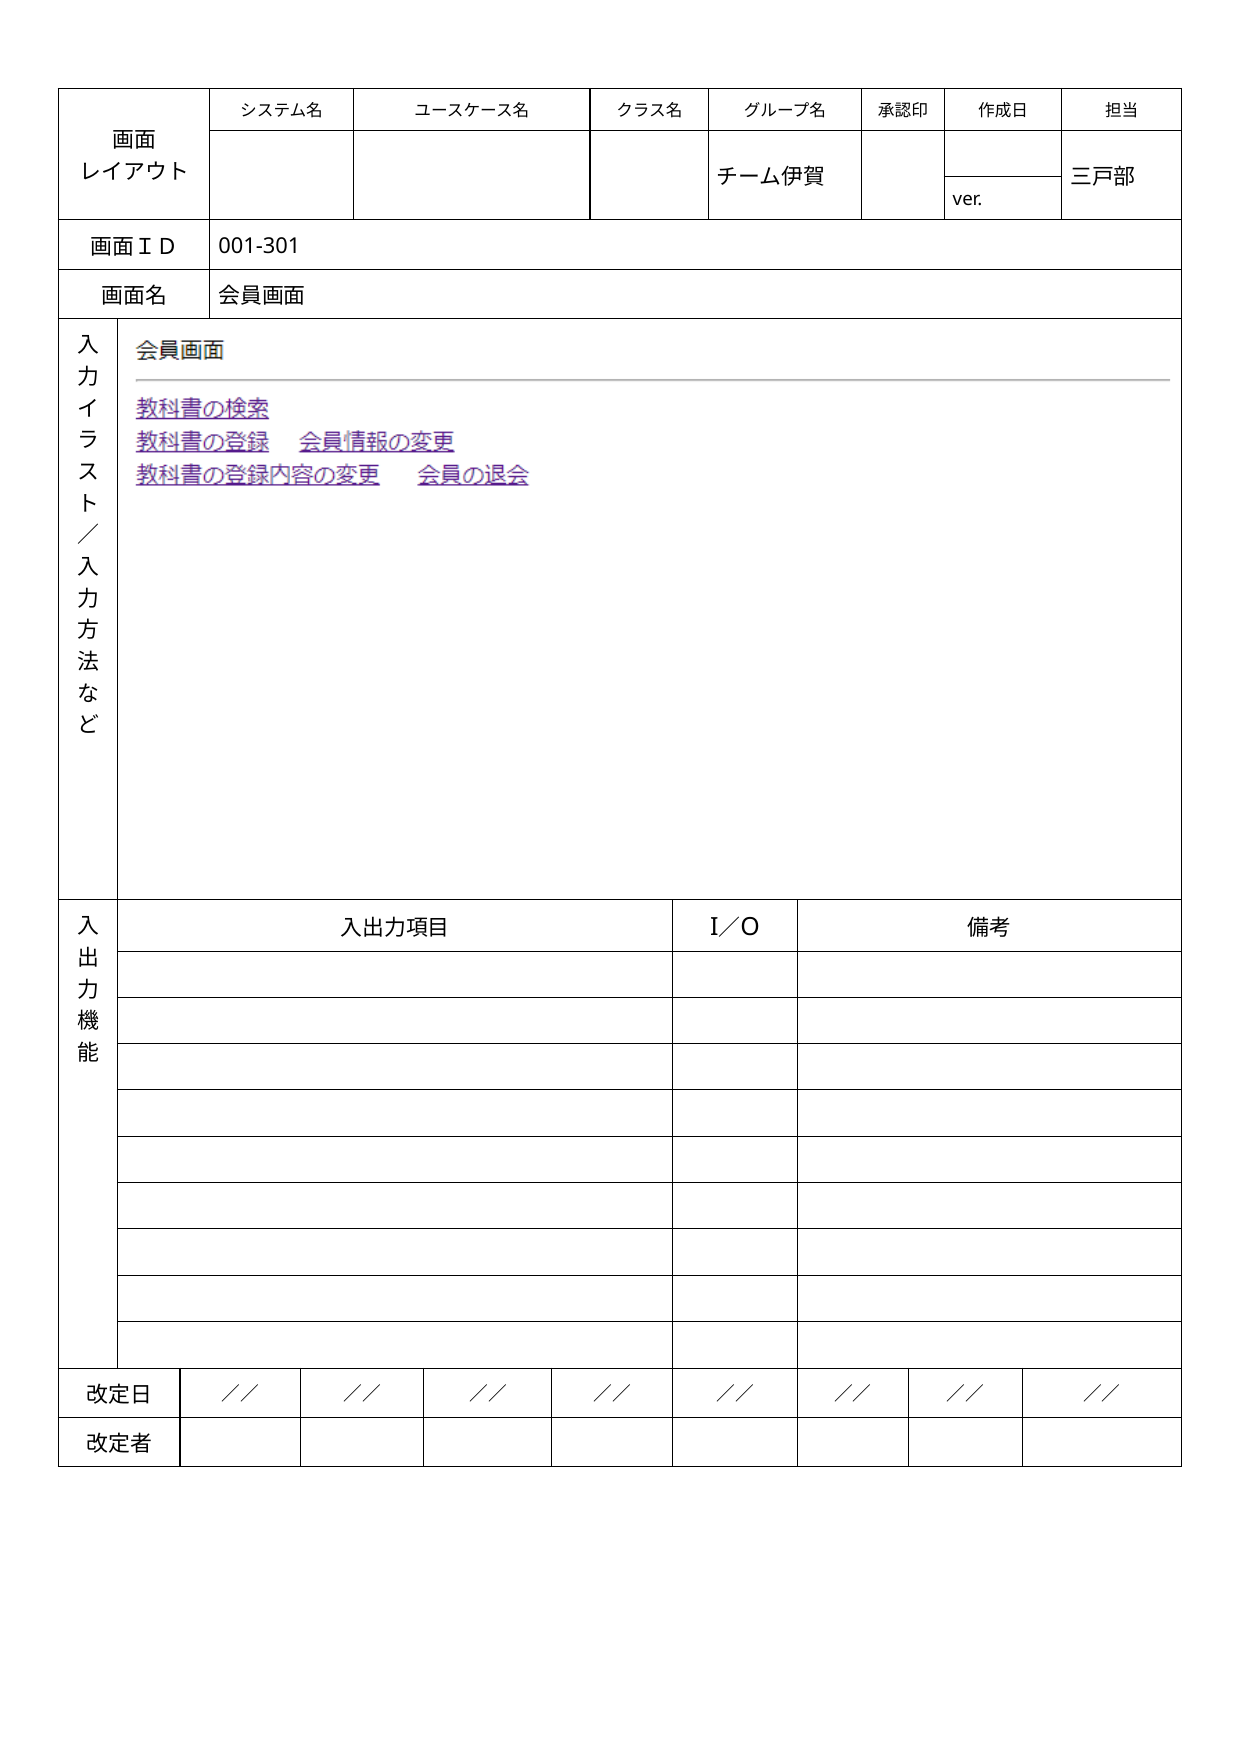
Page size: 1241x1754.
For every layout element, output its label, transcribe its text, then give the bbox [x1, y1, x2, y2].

table_cell 001-301 [210, 220, 1181, 269]
table_cell [118, 1044, 672, 1089]
table_cell ver. [945, 177, 1061, 219]
table_header ユースケース名 [354, 89, 589, 130]
table_cell [798, 1183, 1181, 1228]
table_cell 入力イラスト／入力方法など [59, 319, 117, 899]
table_cell [591, 131, 708, 219]
table_cell 画面ＩＤ [59, 220, 209, 269]
table_cell [210, 131, 353, 219]
table_cell [798, 952, 1181, 997]
table_cell [673, 1418, 797, 1466]
table_cell チーム伊賀 [709, 131, 861, 219]
table_cell [424, 1418, 551, 1466]
table_cell 備考 [798, 900, 1181, 951]
table_cell 入出力項目 [118, 900, 672, 951]
table_cell [301, 1418, 423, 1466]
table_cell [798, 1229, 1181, 1274]
table_cell I／O [673, 900, 797, 951]
table_cell [181, 1418, 300, 1466]
table_cell [862, 131, 944, 219]
table_cell ／／ [301, 1369, 423, 1417]
table_cell [673, 1322, 797, 1367]
table_cell [673, 1044, 797, 1089]
table_cell ／／ [798, 1369, 908, 1417]
table_cell [673, 1276, 797, 1321]
table_cell [118, 1229, 672, 1274]
table_cell ／／ [424, 1369, 551, 1417]
table_cell [118, 1137, 672, 1182]
table_header 担当 [1062, 89, 1181, 130]
table_cell 三戸部 [1062, 131, 1181, 219]
table_cell [945, 131, 1061, 176]
table_cell 入出力機能 [59, 900, 117, 1367]
table_cell 会員画面 [210, 270, 1181, 318]
table_cell [118, 1322, 672, 1367]
table_cell [673, 1229, 797, 1274]
table_cell [673, 952, 797, 997]
table_cell [673, 1183, 797, 1228]
table_cell 画面名 [59, 270, 209, 318]
table_cell [1023, 1418, 1181, 1466]
table_header 作成日 [945, 89, 1061, 130]
table_cell [798, 1137, 1181, 1182]
table_cell [798, 1322, 1181, 1367]
table_cell [909, 1418, 1022, 1466]
table_cell [673, 1137, 797, 1182]
table_cell ／／ [181, 1369, 300, 1417]
table_cell ／／ [673, 1369, 797, 1417]
table_header 承認印 [862, 89, 944, 130]
table_header クラス名 [591, 89, 708, 130]
table_cell ／／ [909, 1369, 1022, 1417]
table_header 画面 レイアウト [59, 89, 209, 219]
table_cell ／／ [1023, 1369, 1181, 1417]
table_cell [673, 998, 797, 1043]
table_cell [798, 998, 1181, 1043]
table_cell [673, 1090, 797, 1136]
table_cell [798, 1044, 1181, 1089]
table_cell [798, 1276, 1181, 1321]
table_header グループ名 [709, 89, 861, 130]
table_cell [118, 1090, 672, 1136]
table_cell [118, 998, 672, 1043]
table_cell [798, 1090, 1181, 1136]
table_cell [118, 1276, 672, 1321]
table_cell ／／ [552, 1369, 672, 1417]
table_header システム名 [210, 89, 353, 130]
table_cell 改定者 [59, 1418, 179, 1466]
table_cell [798, 1418, 908, 1466]
table_cell [118, 1183, 672, 1228]
table_cell [552, 1418, 672, 1466]
table_cell 改定日 [59, 1369, 179, 1417]
table_cell [118, 319, 1181, 899]
table_cell [354, 131, 589, 219]
table_cell [118, 952, 672, 997]
